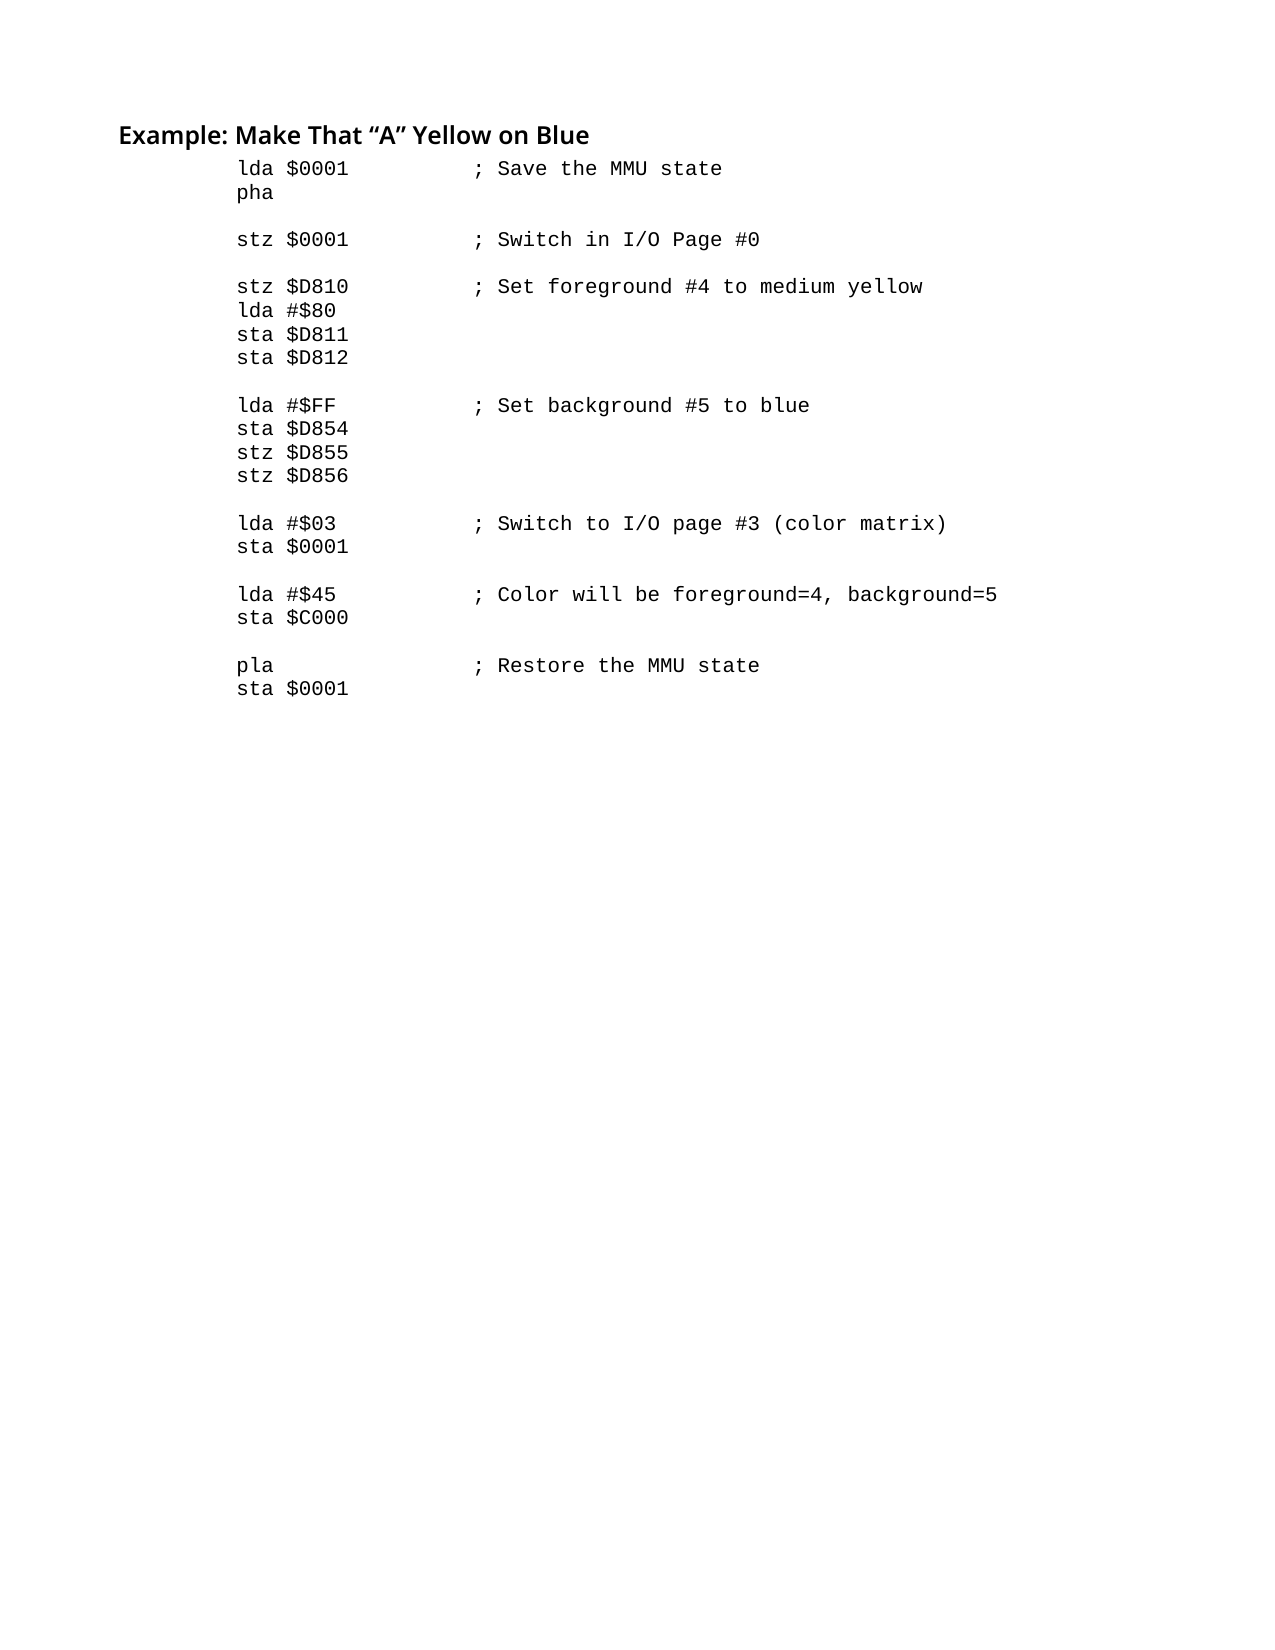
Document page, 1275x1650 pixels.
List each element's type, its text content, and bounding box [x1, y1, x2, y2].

text sta $D811 [118, 324, 1157, 347]
text sta $D854 [118, 418, 1157, 442]
text sta $C000 [118, 607, 1157, 631]
text lda #$80 [118, 300, 1157, 324]
text pha [118, 182, 1157, 205]
text lda #$03 ; Switch to I/O page #3 (color matrix) [118, 513, 1157, 536]
text stz $D855 [118, 442, 1157, 466]
text sta $0001 [118, 536, 1157, 560]
text lda $0001 ; Save the MMU state [118, 158, 1157, 182]
text lda #$45 ; Color will be foreground=4, background=5 [118, 584, 1157, 607]
text sta $D812 [118, 347, 1157, 371]
text stz $D810 ; Set foreground #4 to medium yellow [118, 276, 1157, 300]
text lda #$FF ; Set background #5 to blue [118, 394, 1157, 418]
text sta $0001 [118, 678, 1157, 702]
text pla ; Restore the MMU state [118, 655, 1157, 678]
text stz $0001 ; Switch in I/O Page #0 [118, 229, 1157, 253]
text stz $D856 [118, 466, 1157, 489]
subtitle Example: Make That “A” Yellow on Blue [118, 118, 1157, 152]
